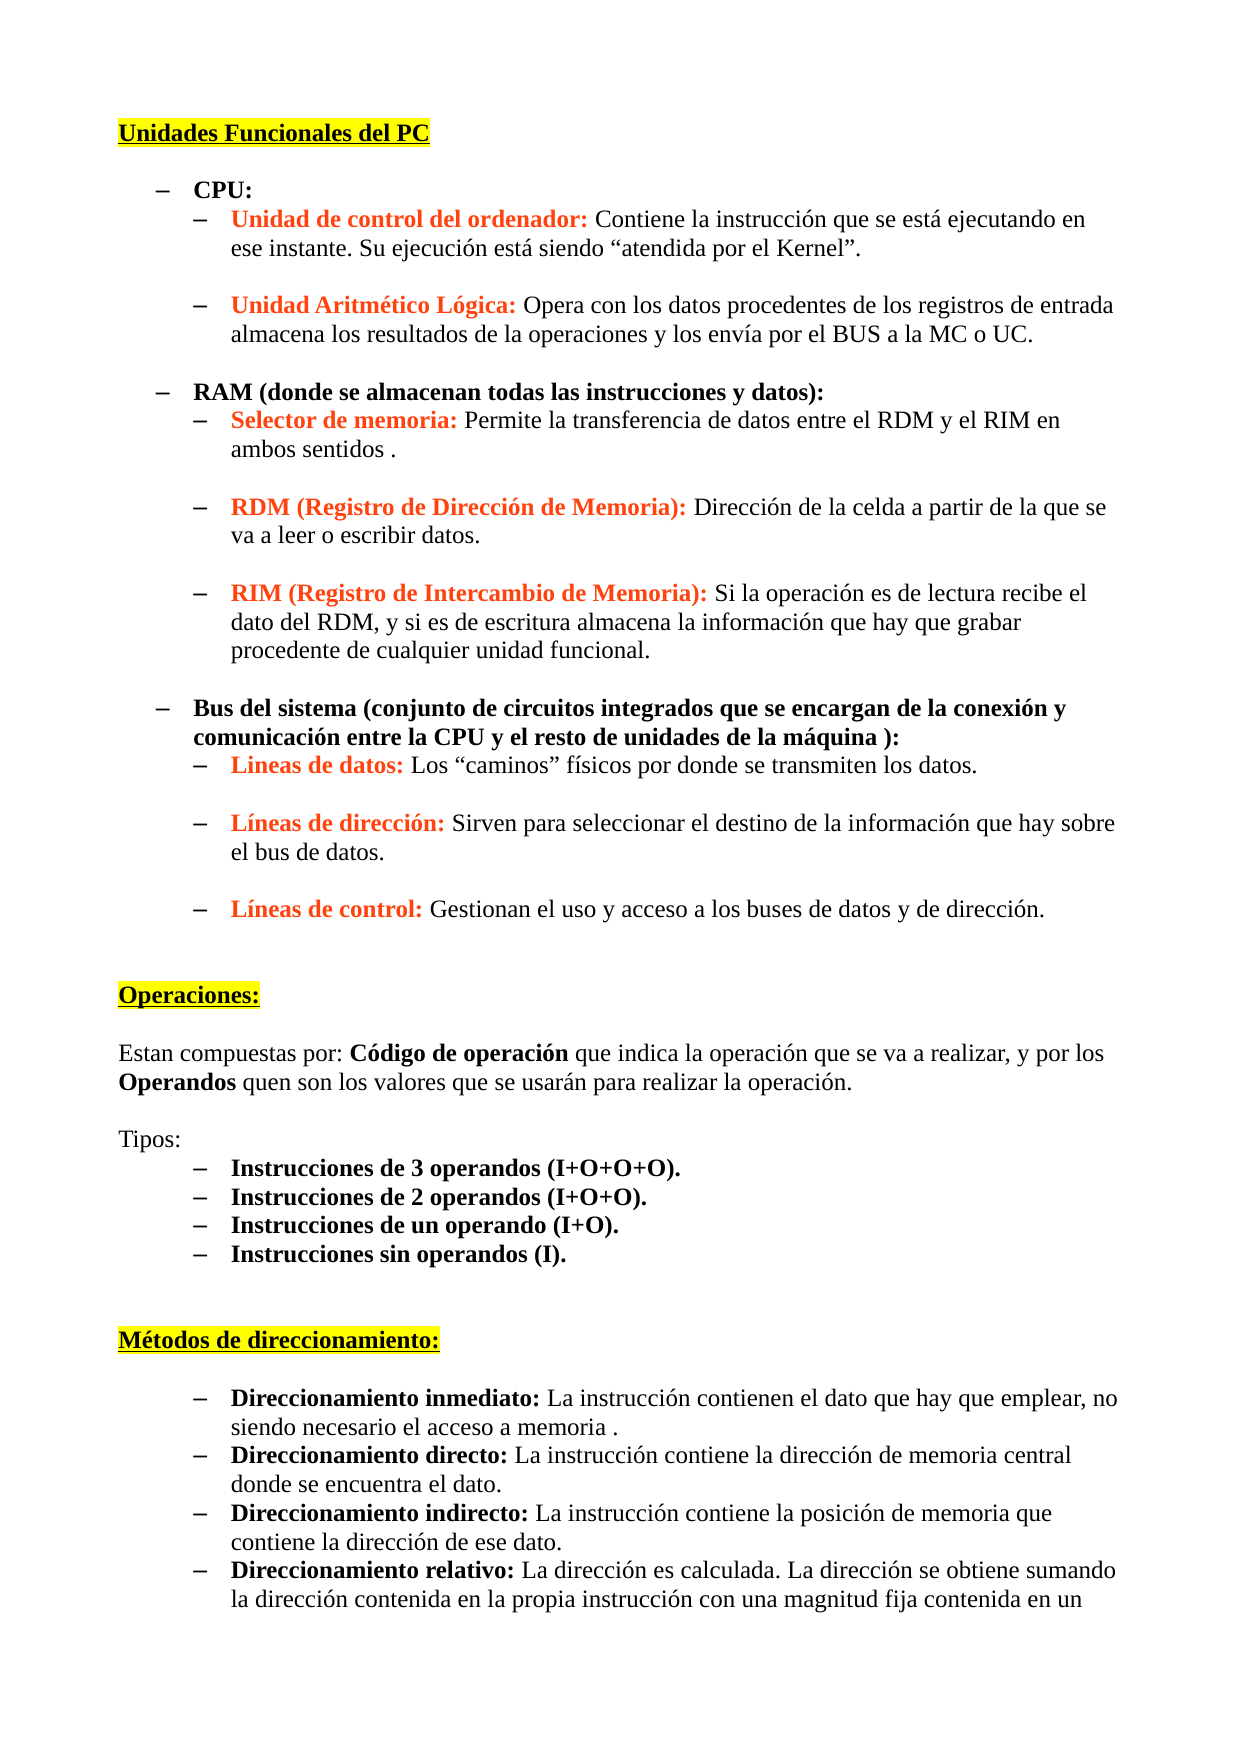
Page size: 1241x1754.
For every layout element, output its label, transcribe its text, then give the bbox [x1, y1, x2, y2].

list Direccionamiento directo: La instrucción contiene la dirección de memoria central donde se encuentra el dato. [193, 1441, 1122, 1498]
list Líneas de dirección: Sirven para seleccionar el destino de la información que hay sobre el bus de datos. [193, 808, 1122, 866]
text Estan compuestas por: Código de operación que indica la operación que se va a realizar, y por los Operandos quen son los valores que se usarán para realizar la operación. [118, 1038, 1122, 1096]
list Unidad Aritmético Lógica: Opera con los datos procedentes de los registros de entrada almacena los resultados de la operaciones y los envía por el BUS a la MC o UC. [193, 291, 1122, 348]
list Líneas de control: Gestionan el uso y acceso a los buses de datos y de dirección. [193, 894, 1122, 923]
list Instrucciones sin operandos (I). [193, 1239, 1122, 1268]
list Selector de memoria: Permite la transferencia de datos entre el RDM y el RIM en ambos sentidos . [193, 406, 1122, 463]
list Bus del sistema (conjunto de circuitos integrados que se encargan de la conexión y comunicación entre la CPU y el resto de unidades de la máquina ): [156, 693, 1122, 751]
text Unidades Funcionales del PC [118, 118, 1122, 147]
list Lineas de datos: Los “caminos” físicos por donde se transmiten los datos. [193, 751, 1122, 779]
list Direccionamiento indirecto: La instrucción contiene la posición de memoria que contiene la dirección de ese dato. [193, 1498, 1122, 1556]
text Métodos de direccionamiento: [118, 1326, 1122, 1354]
list Direccionamiento inmediato: La instrucción contienen el dato que hay que emplear, no siendo necesario el acceso a memoria . [193, 1383, 1122, 1441]
list RDM (Registro de Dirección de Memoria): Dirección de la celda a partir de la que se va a leer o escribir datos. [193, 492, 1122, 549]
list CPU: [156, 176, 1122, 204]
list RAM (donde se almacenan todas las instrucciones y datos): [156, 377, 1122, 406]
list Direccionamiento relativo: La dirección es calculada. La dirección se obtiene sumando la dirección contenida en la propia instrucción con una magnitud fija contenida en un [193, 1556, 1122, 1613]
text Operaciones: [118, 981, 1122, 1009]
text Tipos: [118, 1124, 1122, 1153]
list Unidad de control del ordenador: Contiene la instrucción que se está ejecutando en ese instante. Su ejecución está siendo “atendida por el Kernel”. [193, 204, 1122, 262]
list RIM (Registro de Intercambio de Memoria): Si la operación es de lectura recibe el dato del RDM, y si es de escritura almacena la información que hay que grabar procedente de cualquier unidad funcional. [193, 578, 1122, 664]
list Instrucciones de un operando (I+O). [193, 1211, 1122, 1239]
list Instrucciones de 3 operandos (I+O+O+O). [193, 1153, 1122, 1182]
list Instrucciones de 2 operandos (I+O+O). [193, 1182, 1122, 1211]
